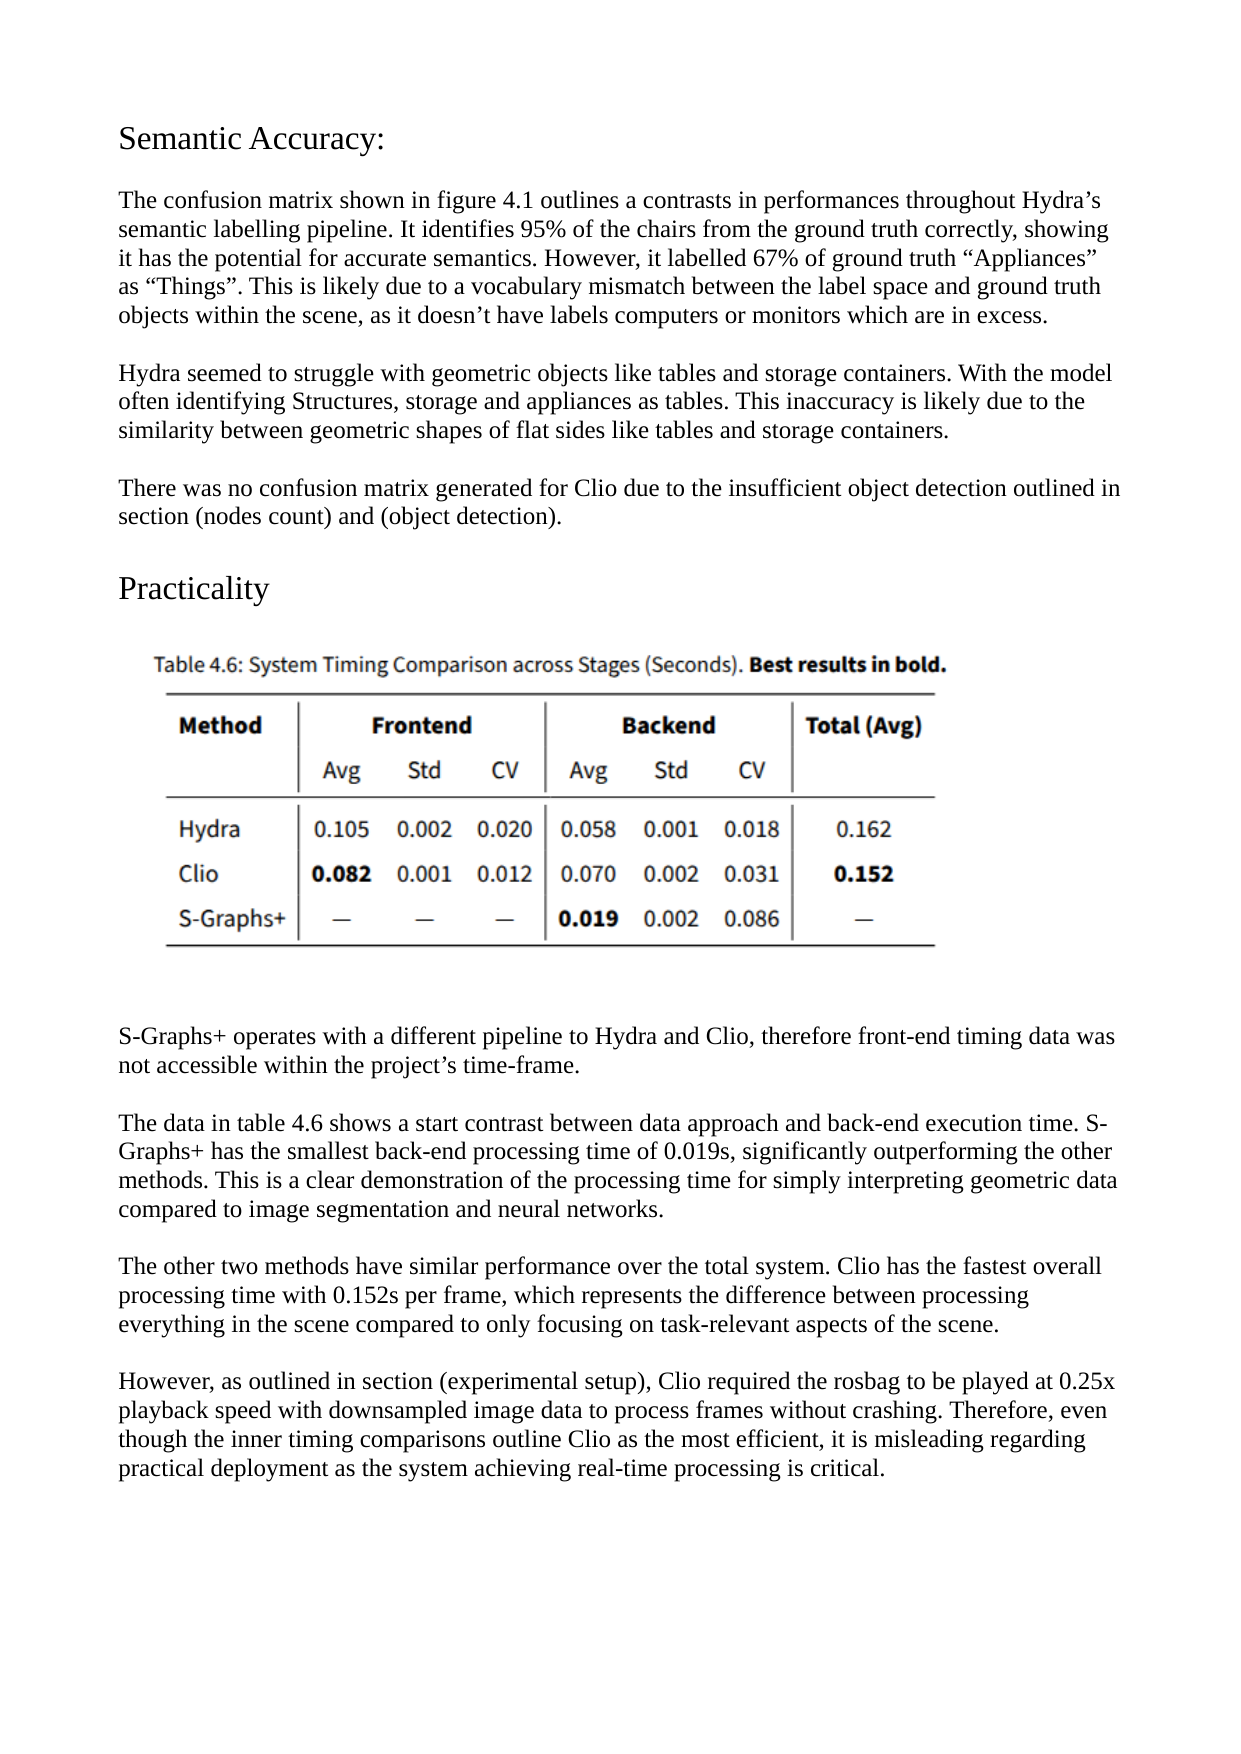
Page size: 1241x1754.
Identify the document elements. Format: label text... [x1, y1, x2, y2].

text However, as outlined in section (experimental setup), Clio required the rosbag to be played at 0.25x playback speed with downsampled image data to process frames without crashing. Therefore, even though the inner timing comparisons outline Clio as the most efficient, it is misleading regarding practical deployment as the system achieving real-time processing is critical. [118, 1366, 1122, 1481]
text The data in table 4.6 shows a start contrast between data approach and back-end execution time. S-Graphs+ has the smallest back-end processing time of 0.019s, significantly outperforming the other methods. This is a clear demonstration of the processing time for simply interpreting geometric data compared to image segmentation and neural networks. [118, 1108, 1122, 1223]
text The confusion matrix shown in figure 4.1 outlines a contrasts in performances throughout Hydra’s semantic labelling pipeline. It identifies 95% of the chairs from the ground truth correctly, showing it has the potential for accurate semantics. However, it labelled 67% of ground truth “Appliances” as “Things”. This is likely due to a vocabulary mismatch between the label space and ground truth objects within the scene, as it doesn’t have labels computers or monitors which are in excess. [118, 185, 1122, 329]
text Practicality [118, 568, 1122, 607]
text The other two methods have similar performance over the total system. Clio has the fastest overall processing time with 0.152s per frame, which represents the difference between processing everything in the scene compared to only focusing on task-relevant aspects of the scene. [118, 1251, 1122, 1338]
text Hydra seemed to struggle with geometric objects like tables and storage containers. With the model often identifying Structures, storage and appliances as tables. This inaccuracy is likely due to the similarity between geometric shapes of flat sides like tables and storage containers. [118, 358, 1122, 444]
text Semantic Accuracy: [118, 118, 1122, 156]
text There was no confusion matrix generated for Clio due to the insufficient object detection outlined in section (nodes count) and (object detection). [118, 473, 1122, 530]
text S-Graphs+ operates with a different pipeline to Hydra and Clio, therefore front-end timing data was not accessible within the project’s time-frame. [118, 1021, 1122, 1079]
picture [118, 619, 1010, 984]
